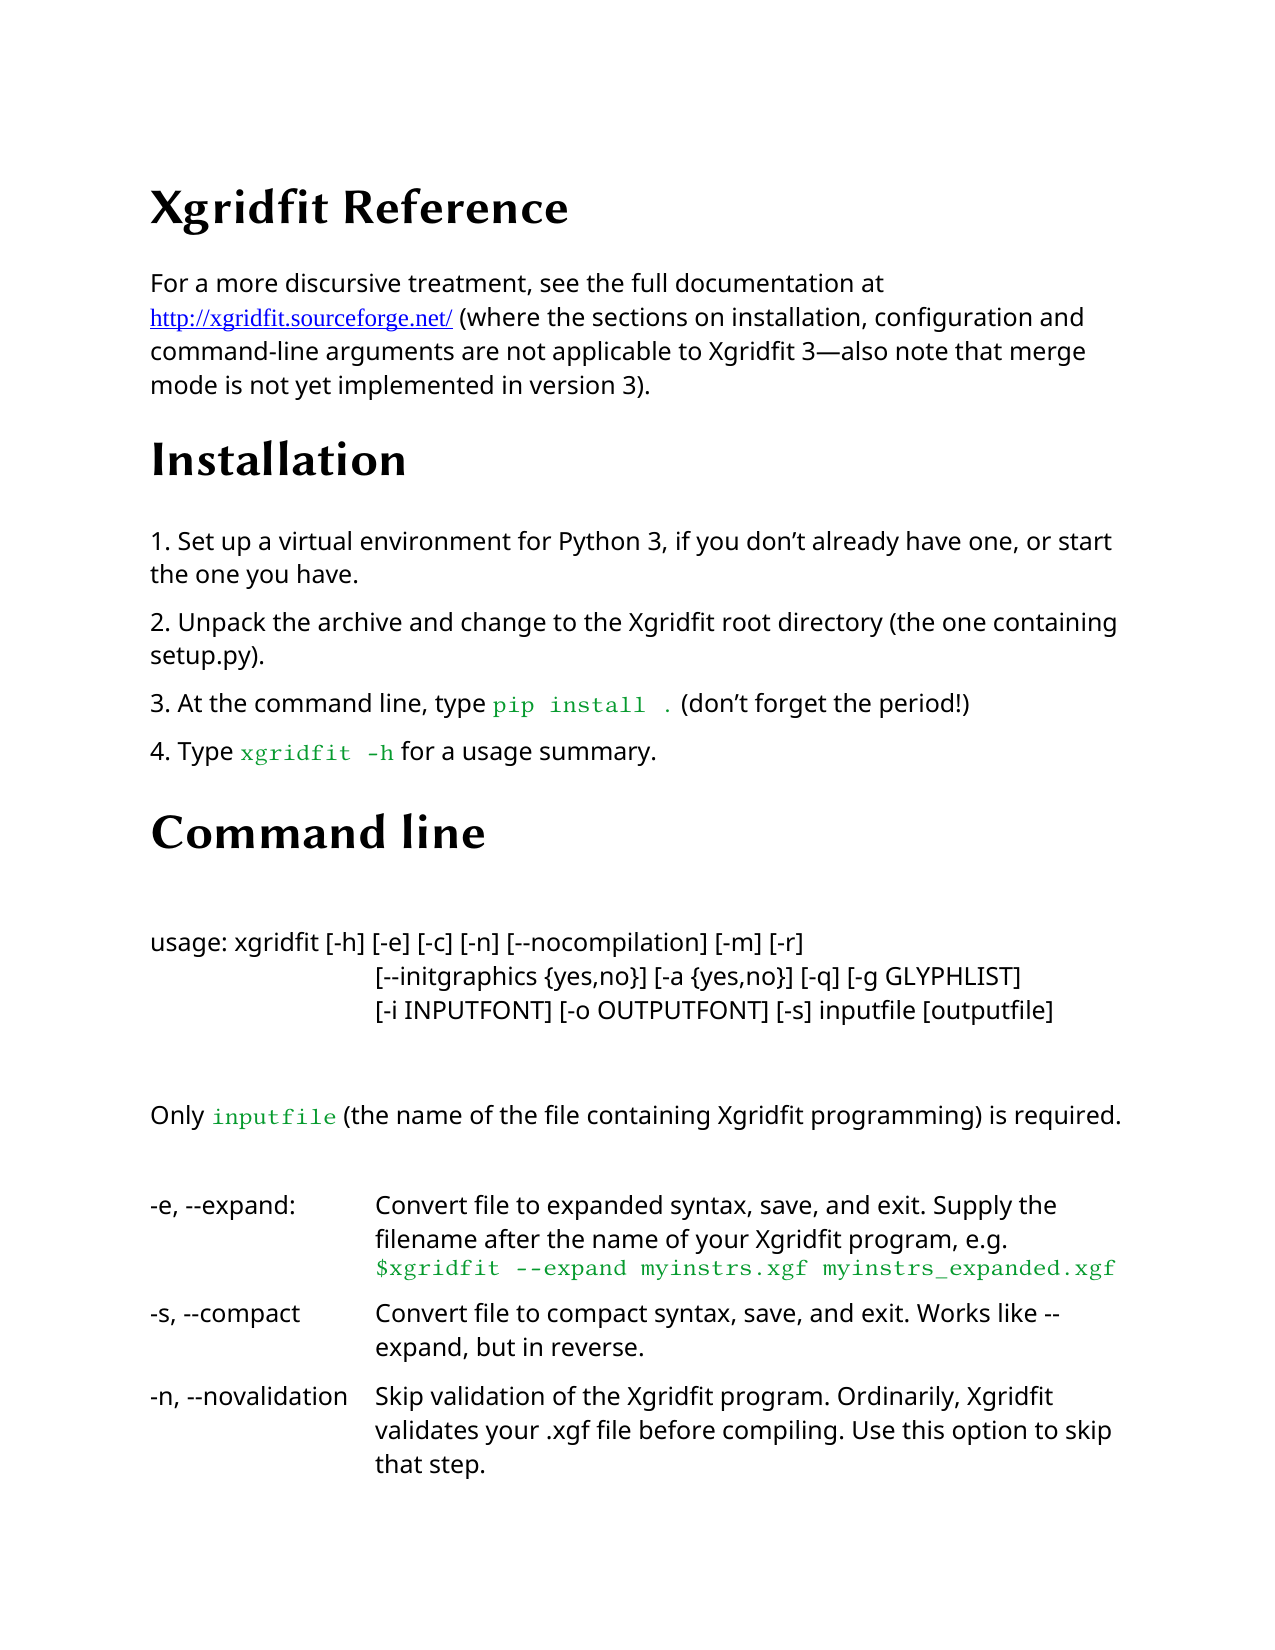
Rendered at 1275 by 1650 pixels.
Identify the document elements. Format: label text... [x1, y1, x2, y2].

list -s, --compact Convert file to compact syntax, save, and exit. Works like --expand, but in reverse. [150, 1296, 1125, 1364]
text Only inputfile (the name of the file containing Xgridfit programming) is required. [150, 1098, 1125, 1131]
subtitle Installation [150, 431, 1125, 488]
subtitle Xgridfit Reference [150, 179, 1125, 236]
subtitle Command line [150, 804, 1125, 861]
text For a more discursive treatment, see the full documentation at http://xgridfit.sourceforge.net/ (where the sections on installation, configuration and command-line arguments are not applicable to Xgridfit 3—also note that merge mode is not yet implemented in version 3). [150, 265, 1125, 402]
list usage: xgridfit [-h] [-e] [-c] [-n] [--nocompilation] [-m] [-r] [--initgraphics {yes,no}] [-a {yes,no}] [-q] [-g GLYPHLIST] [-i INPUTFONT] [-o OUTPUTFONT] [-s] inputfile [outputfile] [150, 924, 1125, 1027]
text 3. At the command line, type pip install . (don’t forget the period!) [150, 686, 1125, 719]
list -e, --expand: Convert file to expanded syntax, save, and exit. Supply the filename after the name of your Xgridfit program, e.g. $xgridfit --expand myinstrs.xgf myinstrs_expanded.xgf [150, 1188, 1125, 1281]
list -n, --novalidation Skip validation of the Xgridfit program. Ordinarily, Xgridfit validates your .xgf file before compiling. Use this option to skip that step. [150, 1379, 1125, 1481]
text 2. Unpack the archive and change to the Xgridfit root directory (the one containing setup.py). [150, 605, 1125, 671]
text 4. Type xgridfit -h for a usage summary. [150, 734, 1125, 767]
text 1. Set up a virtual environment for Python 3, if you don’t already have one, or start the one you have. [150, 524, 1125, 590]
